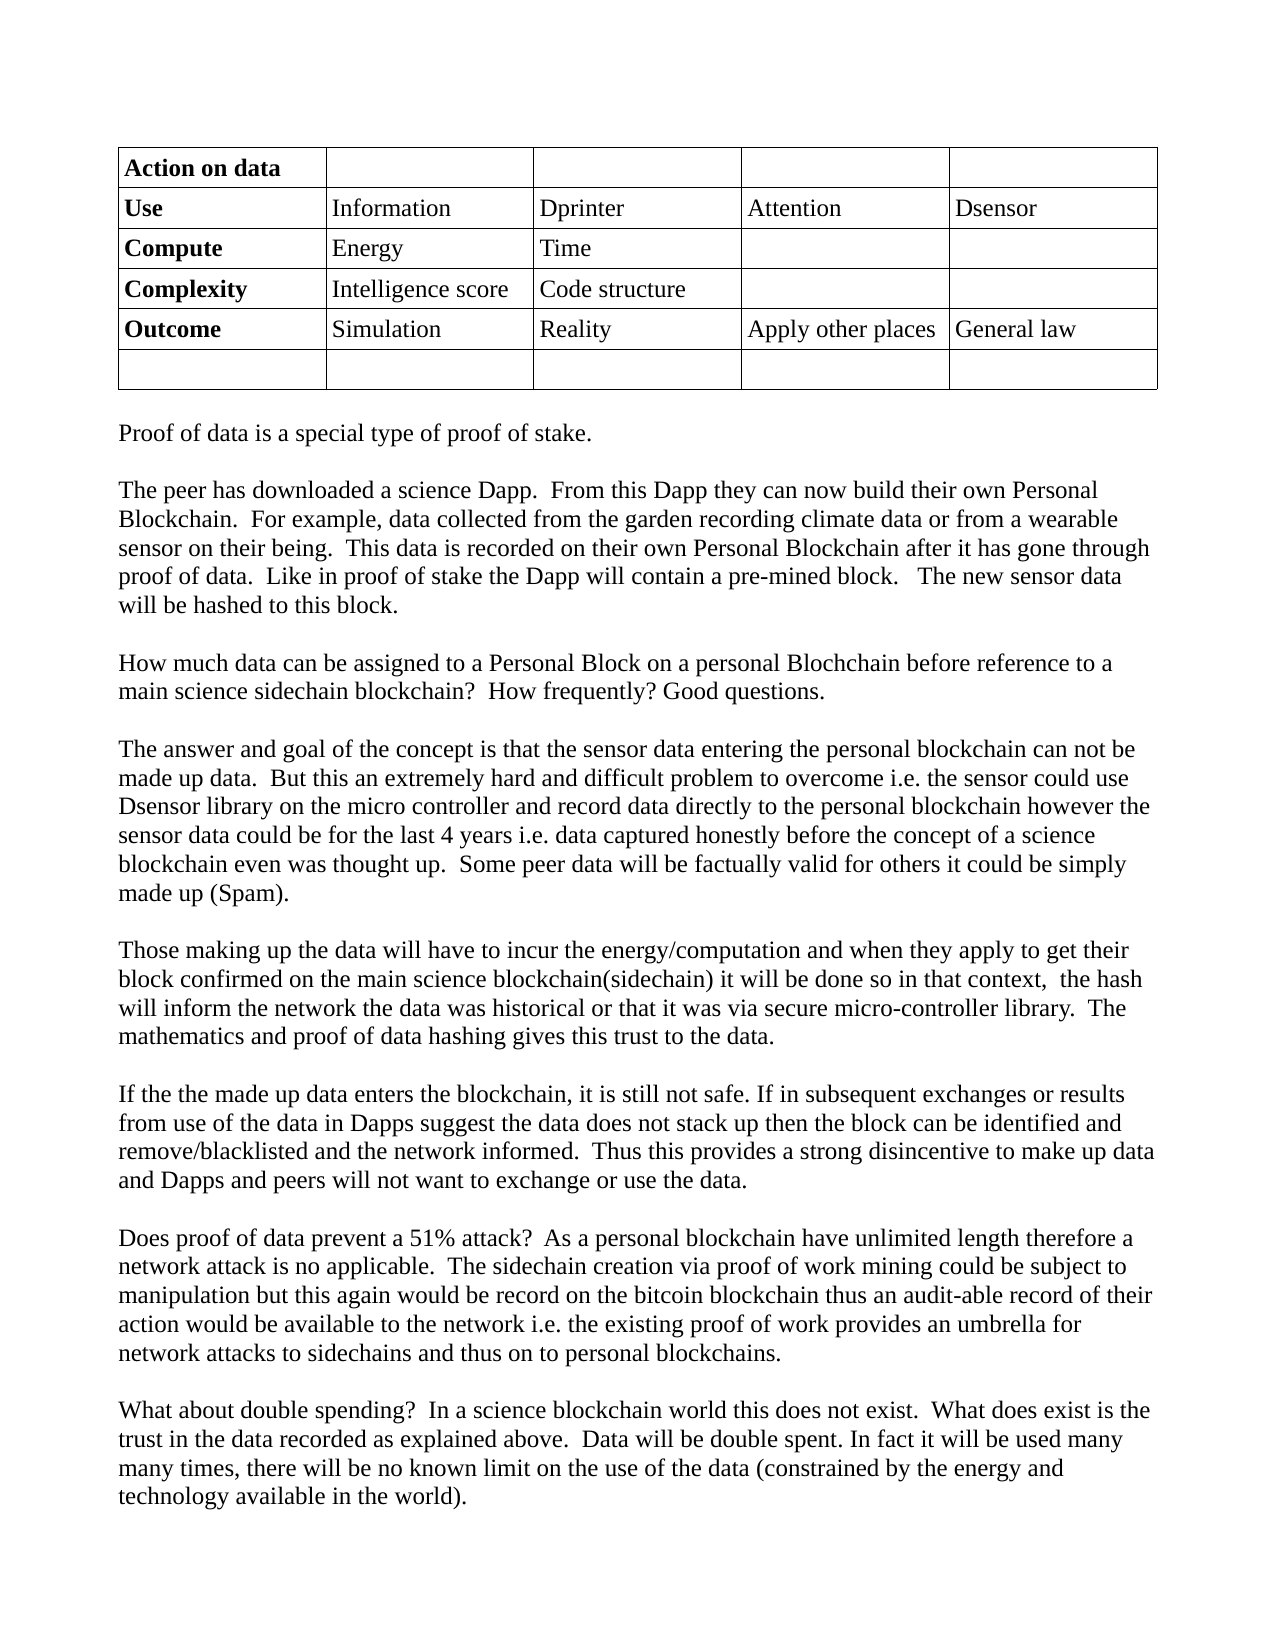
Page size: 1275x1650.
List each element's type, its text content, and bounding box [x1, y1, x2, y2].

table_cell Time [534, 229, 741, 268]
table_header Action on data [119, 148, 326, 187]
table_cell [950, 269, 1157, 308]
table_cell [742, 269, 949, 308]
table_cell [327, 350, 533, 389]
table_cell Complexity [119, 269, 326, 308]
text Does proof of data prevent a 51% attack? As a personal blockchain have unlimited length therefore a network attack is no applicable. The sidechain creation via proof of work mining could be subject to manipulation but this again would be record on the bitcoin blockchain thus an audit-able record of their action would be available to the network i.e. the existing proof of work provides an umbrella for network attacks to sidechains and thus on to personal blockchains. [118, 1223, 1157, 1366]
table_cell General law [950, 309, 1157, 348]
table_cell [950, 229, 1157, 268]
text How much data can be assigned to a Personal Block on a personal Blochchain before reference to a main science sidechain blockchain? How frequently? Good questions. [118, 648, 1157, 705]
text What about double spending? In a science blockchain world this does not exist. What does exist is the trust in the data recorded as explained above. Data will be double spent. In fact it will be used many many times, there will be no known limit on the use of the data (constrained by the energy and technology available in the world). [118, 1395, 1157, 1510]
table_cell [950, 350, 1157, 389]
table_header [534, 148, 741, 187]
table_cell Reality [534, 309, 741, 348]
table_header [950, 148, 1157, 187]
table_cell Simulation [327, 309, 533, 348]
text The peer has downloaded a science Dapp. From this Dapp they can now build their own Personal Blockchain. For example, data collected from the garden recording climate data or from a wearable sensor on their being. This data is recorded on their own Personal Blockchain after it has gone through proof of data. Like in proof of stake the Dapp will contain a pre-mined block. The new sensor data will be hashed to this block. [118, 475, 1157, 619]
table_cell Attention [742, 188, 949, 227]
table_cell [742, 350, 949, 389]
text If the the made up data enters the blockchain, it is still not safe. If in subsequent exchanges or results from use of the data in Dapps suggest the data does not stack up then the block can be identified and remove/blacklisted and the network informed. Thus this provides a strong disincentive to make up data and Dapps and peers will not want to exchange or use the data. [118, 1079, 1157, 1194]
table_cell Dsensor [950, 188, 1157, 227]
table_header [327, 148, 533, 187]
table_cell Energy [327, 229, 533, 268]
table_cell Outcome [119, 309, 326, 348]
text Those making up the data will have to incur the energy/computation and when they apply to get their block confirmed on the main science blockchain(sidechain) it will be done so in that context, the hash will inform the network the data was historical or that it was via secure micro-controller library. The mathematics and proof of data hashing gives this trust to the data. [118, 935, 1157, 1050]
table_cell Dprinter [534, 188, 741, 227]
table_cell [534, 350, 741, 389]
table_cell [119, 350, 326, 389]
table_cell Compute [119, 229, 326, 268]
table_cell [742, 229, 949, 268]
table_cell Information [327, 188, 533, 227]
table_cell Apply other places [742, 309, 949, 348]
table_cell Code structure [534, 269, 741, 308]
text The answer and goal of the concept is that the sensor data entering the personal blockchain can not be made up data. But this an extremely hard and difficult problem to overcome i.e. the sensor could use Dsensor library on the micro controller and record data directly to the personal blockchain however the sensor data could be for the last 4 years i.e. data captured honestly before the concept of a science blockchain even was thought up. Some peer data will be factually valid for others it could be simply made up (Spam). [118, 734, 1157, 906]
table_cell Use [119, 188, 326, 227]
table_cell Intelligence score [327, 269, 533, 308]
text Proof of data is a special type of proof of stake. [118, 418, 1157, 446]
table_header [742, 148, 949, 187]
